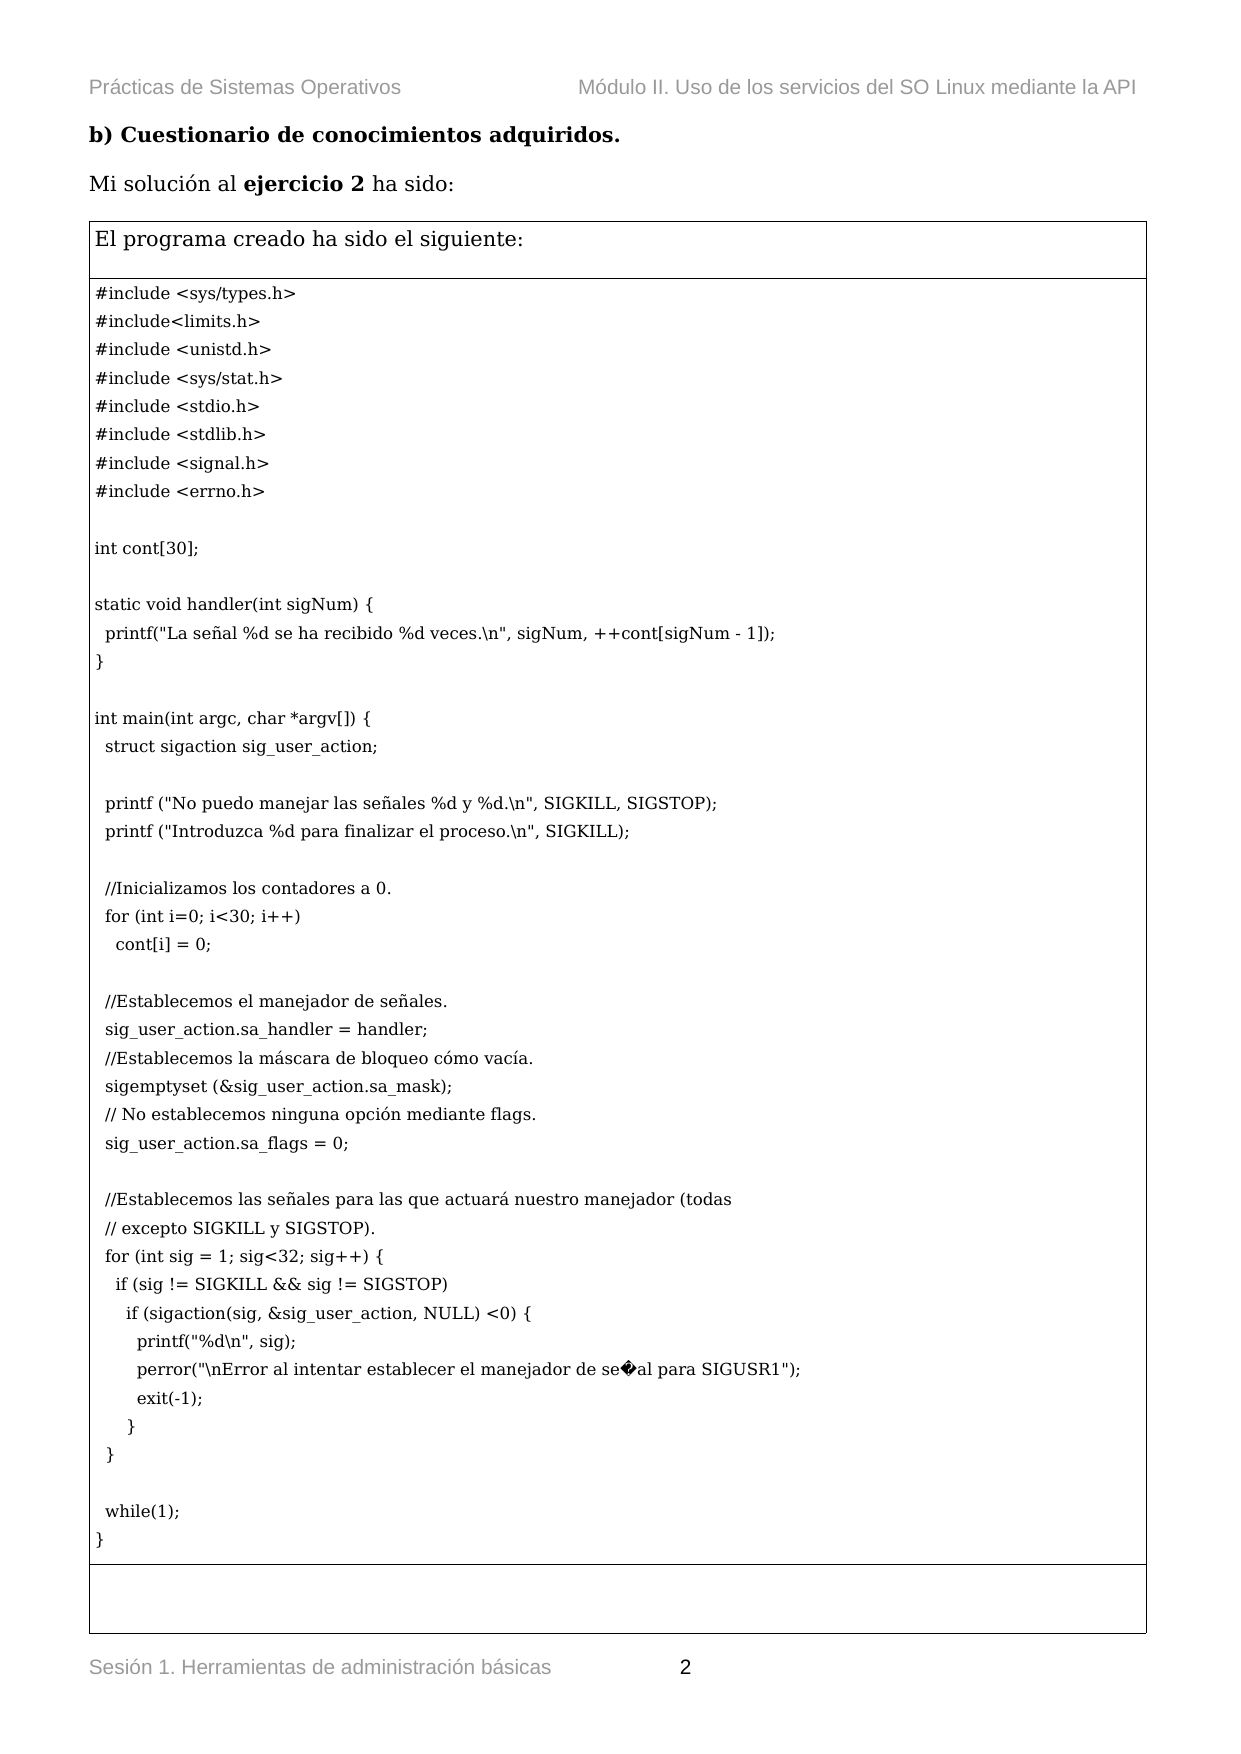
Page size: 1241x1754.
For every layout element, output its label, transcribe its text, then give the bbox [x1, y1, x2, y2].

text Mi solución al ejercicio 2 ha sido: [89, 172, 1146, 197]
text b) Cuestionario de conocimientos adquiridos. [89, 123, 1146, 148]
table_cell #include <sys/types.h> #include<limits.h> #include <unistd.h> #include <sys/stat.h> #include <stdio.h> #include <stdlib.h> #include <signal.h> #include <errno.h> int cont[30]; static void handler(int sigNum) { printf("La señal %d se ha recibido %d veces.\n", sigNum, ++cont[sigNum - 1]); } int main(int argc, char *argv[]) { struct sigaction sig_user_action; printf ("No puedo manejar las señales %d y %d.\n", SIGKILL, SIGSTOP); printf ("Introduzca %d para finalizar el proceso.\n", SIGKILL); //Inicializamos los contadores a 0. for (int i=0; i<30; i++) cont[i] = 0; //Establecemos el manejador de señales. sig_user_action.sa_handler = handler; //Establecemos la máscara de bloqueo cómo vacía. sigemptyset (&sig_user_action.sa_mask); // No establecemos ninguna opción mediante flags. sig_user_action.sa_flags = 0; //Establecemos las señales para las que actuará nuestro manejador (todas // excepto SIGKILL y SIGSTOP). for (int sig = 1; sig<32; sig++) { if (sig != SIGKILL && sig != SIGSTOP) if (sigaction(sig, &sig_user_action, NULL) <0) { printf("%d\n", sig); perror("\nError al intentar establecer el manejador de se�al para SIGUSR1"); exit(-1); } } while(1); } [90, 279, 1146, 1564]
table_cell [90, 1565, 1146, 1633]
table_header El programa creado ha sido el siguiente: [90, 222, 1146, 278]
